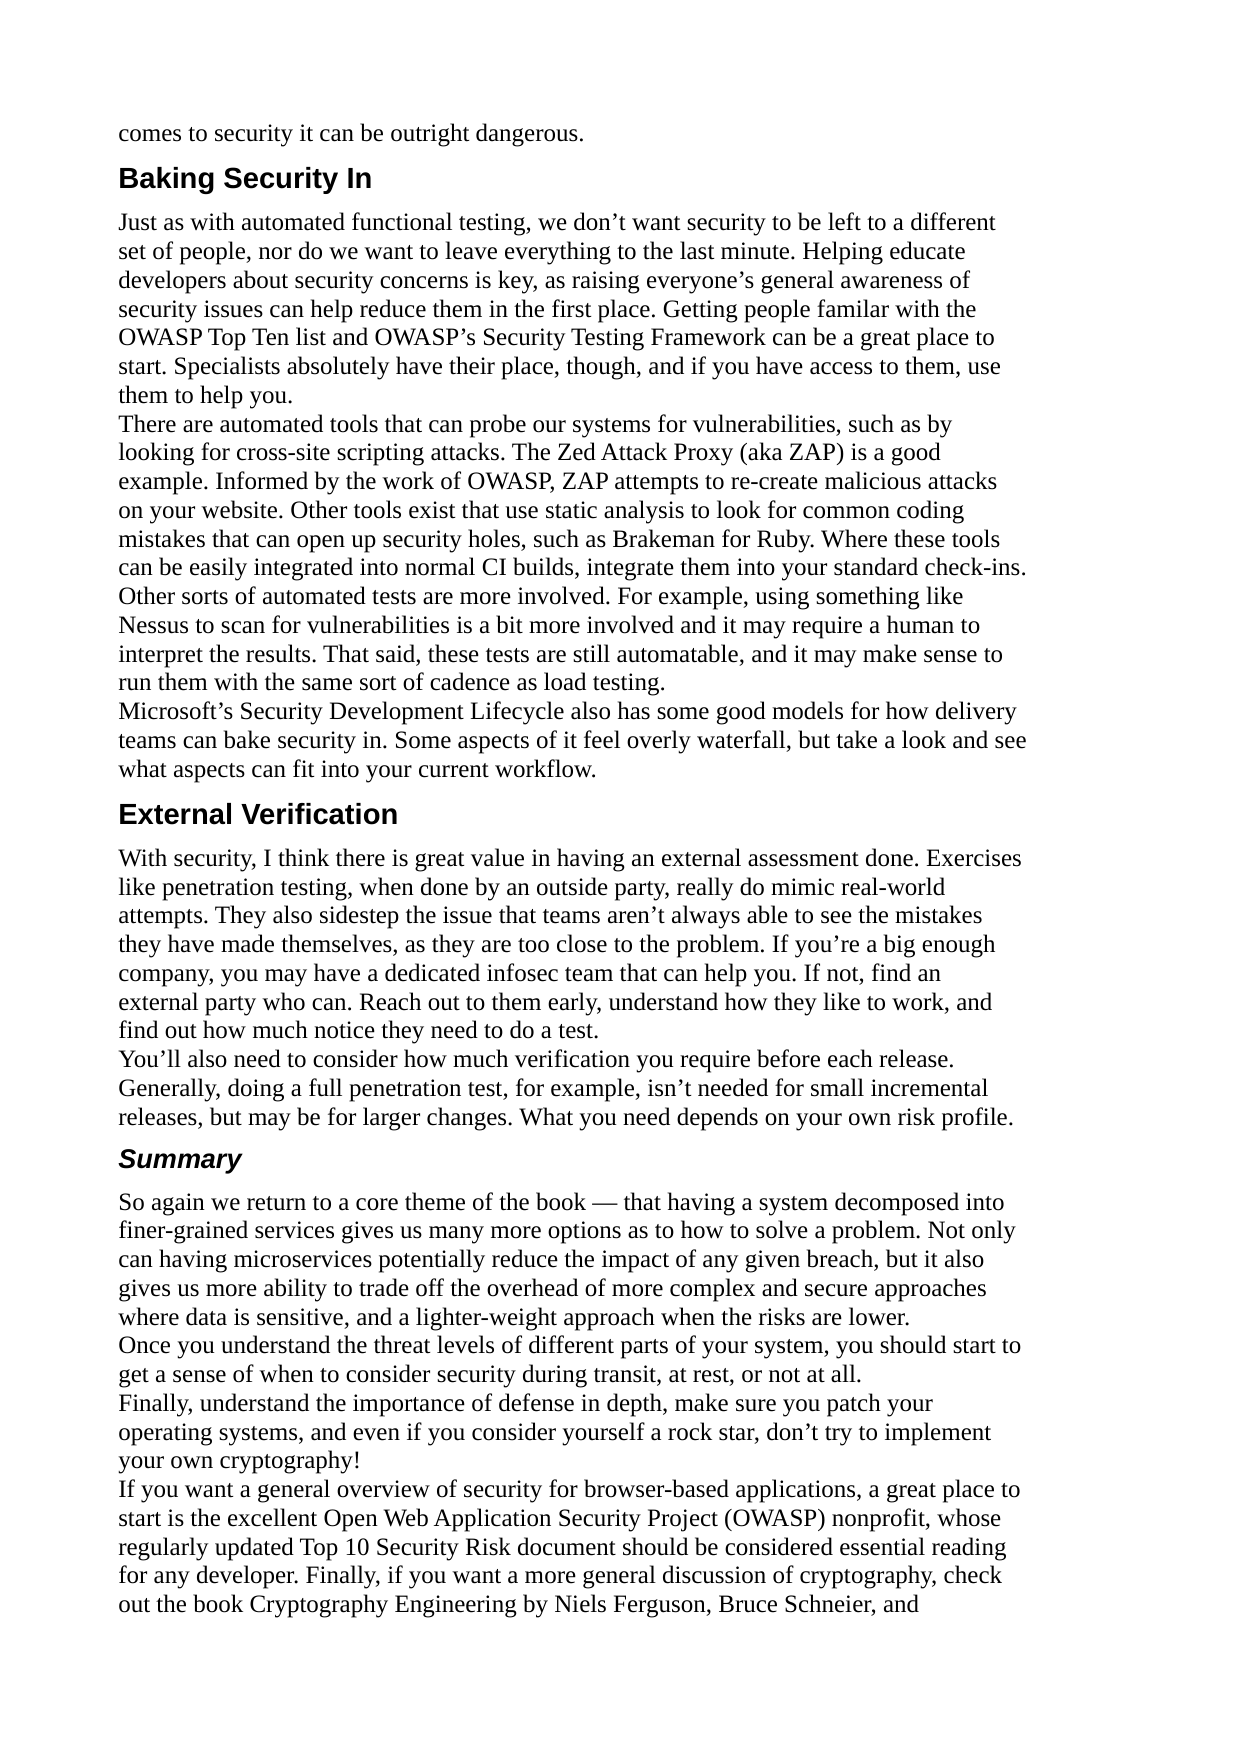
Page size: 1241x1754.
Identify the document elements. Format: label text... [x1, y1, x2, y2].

text teams can bake security in. Some aspects of it feel overly waterfall, but take a look and see [118, 725, 1122, 754]
text developers about security concerns is key, as raising everyone’s general awareness of [118, 265, 1122, 294]
text There are automated tools that can probe our systems for vulnerabilities, such as by [118, 409, 1122, 437]
text external party who can. Reach out to them early, understand how they like to work, and [118, 987, 1122, 1016]
text Finally, understand the importance of defense in depth, make sure you patch your [118, 1388, 1122, 1417]
text Just as with automated functional testing, we don’t want security to be left to a different [118, 207, 1122, 236]
text finer-grained services gives us many more options as to how to solve a problem. Not only [118, 1216, 1122, 1244]
text your own cryptography! [118, 1446, 1122, 1474]
subtitle External Verification [118, 797, 1122, 831]
text You’ll also need to consider how much verification you require before each release. [118, 1044, 1122, 1073]
text like penetration testing, when done by an outside party, really do mimic real-world [118, 872, 1122, 901]
text Other sorts of automated tests are more involved. For example, using something like [118, 581, 1122, 610]
text company, you may have a dedicated infosec team that can help you. If not, find an [118, 958, 1122, 987]
text Once you understand the threat levels of different parts of your system, you should start to [118, 1331, 1122, 1359]
text what aspects can fit into your current workflow. [118, 754, 1122, 782]
text With security, I think there is great value in having an external assessment done. Exercises [118, 843, 1122, 872]
text comes to security it can be outright dangerous. [118, 118, 1122, 147]
text OWASP Top Ten list and OWASP’s Security Testing Framework can be a great place to [118, 322, 1122, 351]
text security issues can help reduce them in the first place. Getting people familar with the [118, 294, 1122, 322]
text Nessus to scan for vulnerabilities is a bit more involved and it may require a human to [118, 610, 1122, 639]
text can be easily integrated into normal CI builds, integrate them into your standard check-ins. [118, 552, 1122, 581]
text they have made themselves, as they are too close to the problem. If you’re a big enough [118, 929, 1122, 958]
text So again we return to a core theme of the book — that having a system decomposed into [118, 1187, 1122, 1216]
text out the book Cryptography Engineering by Niels Ferguson, Bruce Schneier, and [118, 1589, 1122, 1618]
text run them with the same sort of cadence as load testing. [118, 667, 1122, 696]
subtitle Baking Security In [118, 161, 1122, 195]
text gives us more ability to trade off the overhead of more complex and secure approaches [118, 1273, 1122, 1302]
text looking for cross-site scripting attacks. The Zed Attack Proxy (aka ZAP) is a good [118, 437, 1122, 466]
text operating systems, and even if you consider yourself a rock star, don’t try to implement [118, 1417, 1122, 1446]
text regularly updated Top 10 Security Risk document should be considered essential reading [118, 1532, 1122, 1561]
text set of people, nor do we want to leave everything to the last minute. Helping educate [118, 236, 1122, 265]
text can having microservices potentially reduce the impact of any given breach, but it also [118, 1244, 1122, 1273]
text releases, but may be for larger changes. What you need depends on your own risk profile. [118, 1102, 1122, 1131]
text them to help you. [118, 380, 1122, 409]
text get a sense of when to consider security during transit, at rest, or not at all. [118, 1359, 1122, 1388]
text where data is sensitive, and a lighter-weight approach when the risks are lower. [118, 1302, 1122, 1331]
text start. Specialists absolutely have their place, though, and if you have access to them, use [118, 351, 1122, 380]
text example. Informed by the work of OWASP, ZAP attempts to re-create malicious attacks [118, 466, 1122, 495]
subtitle Summary [118, 1143, 1122, 1174]
text If you want a general overview of security for browser-based applications, a great place to [118, 1474, 1122, 1503]
text on your website. Other tools exist that use static analysis to look for common coding [118, 495, 1122, 524]
text start is the excellent Open Web Application Security Project (OWASP) nonprofit, whose [118, 1503, 1122, 1532]
text for any developer. Finally, if you want a more general discussion of cryptography, check [118, 1561, 1122, 1589]
text interpret the results. That said, these tests are still automatable, and it may make sense to [118, 639, 1122, 667]
text Generally, doing a full penetration test, for example, isn’t needed for small incremental [118, 1073, 1122, 1102]
text find out how much notice they need to do a test. [118, 1016, 1122, 1044]
text attempts. They also sidestep the issue that teams aren’t always able to see the mistakes [118, 901, 1122, 929]
text mistakes that can open up security holes, such as Brakeman for Ruby. Where these tools [118, 524, 1122, 552]
text Microsoft’s Security Development Lifecycle also has some good models for how delivery [118, 696, 1122, 725]
